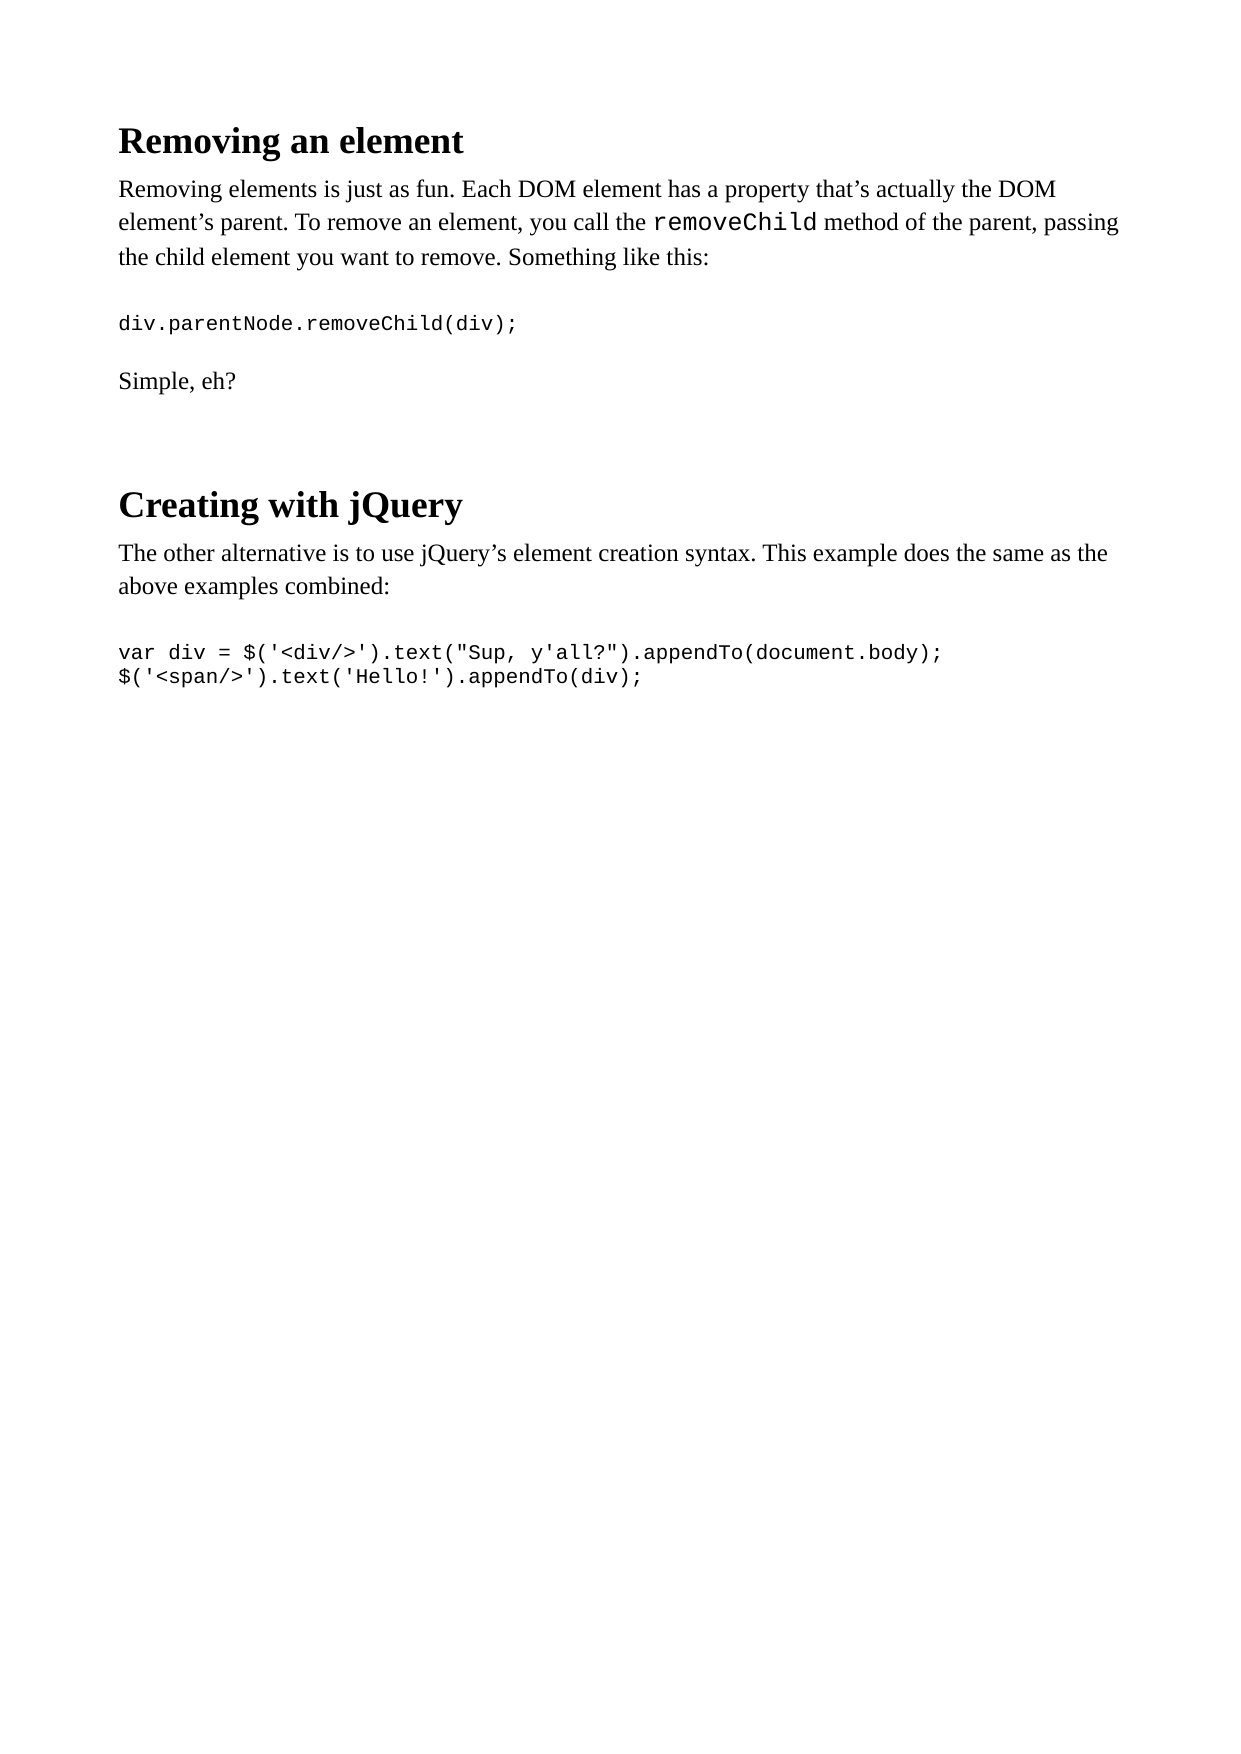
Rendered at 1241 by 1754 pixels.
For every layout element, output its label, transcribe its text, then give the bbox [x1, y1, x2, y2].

text Simple, eh? [118, 366, 1122, 395]
text Removing elements is just as fun. Each DOM element has a property that’s actually the DOM element’s parent. To remove an element, you call the removeChild method of the parent, passing the child element you want to remove. Something like this: [118, 174, 1122, 271]
subtitle Removing an element [118, 118, 1122, 161]
text The other alternative is to use jQuery’s element creation syntax. This example does the same as the above examples combined: [118, 538, 1122, 600]
text $('<span/>').text('Hello!').appendTo(div); [118, 666, 1122, 689]
text var div = $('<div/>').text("Sup, y'all?").appendTo(document.body); [118, 642, 1122, 666]
subtitle Creating with jQuery [118, 482, 1122, 525]
text div.parentNode.removeChild(div); [118, 313, 1122, 337]
